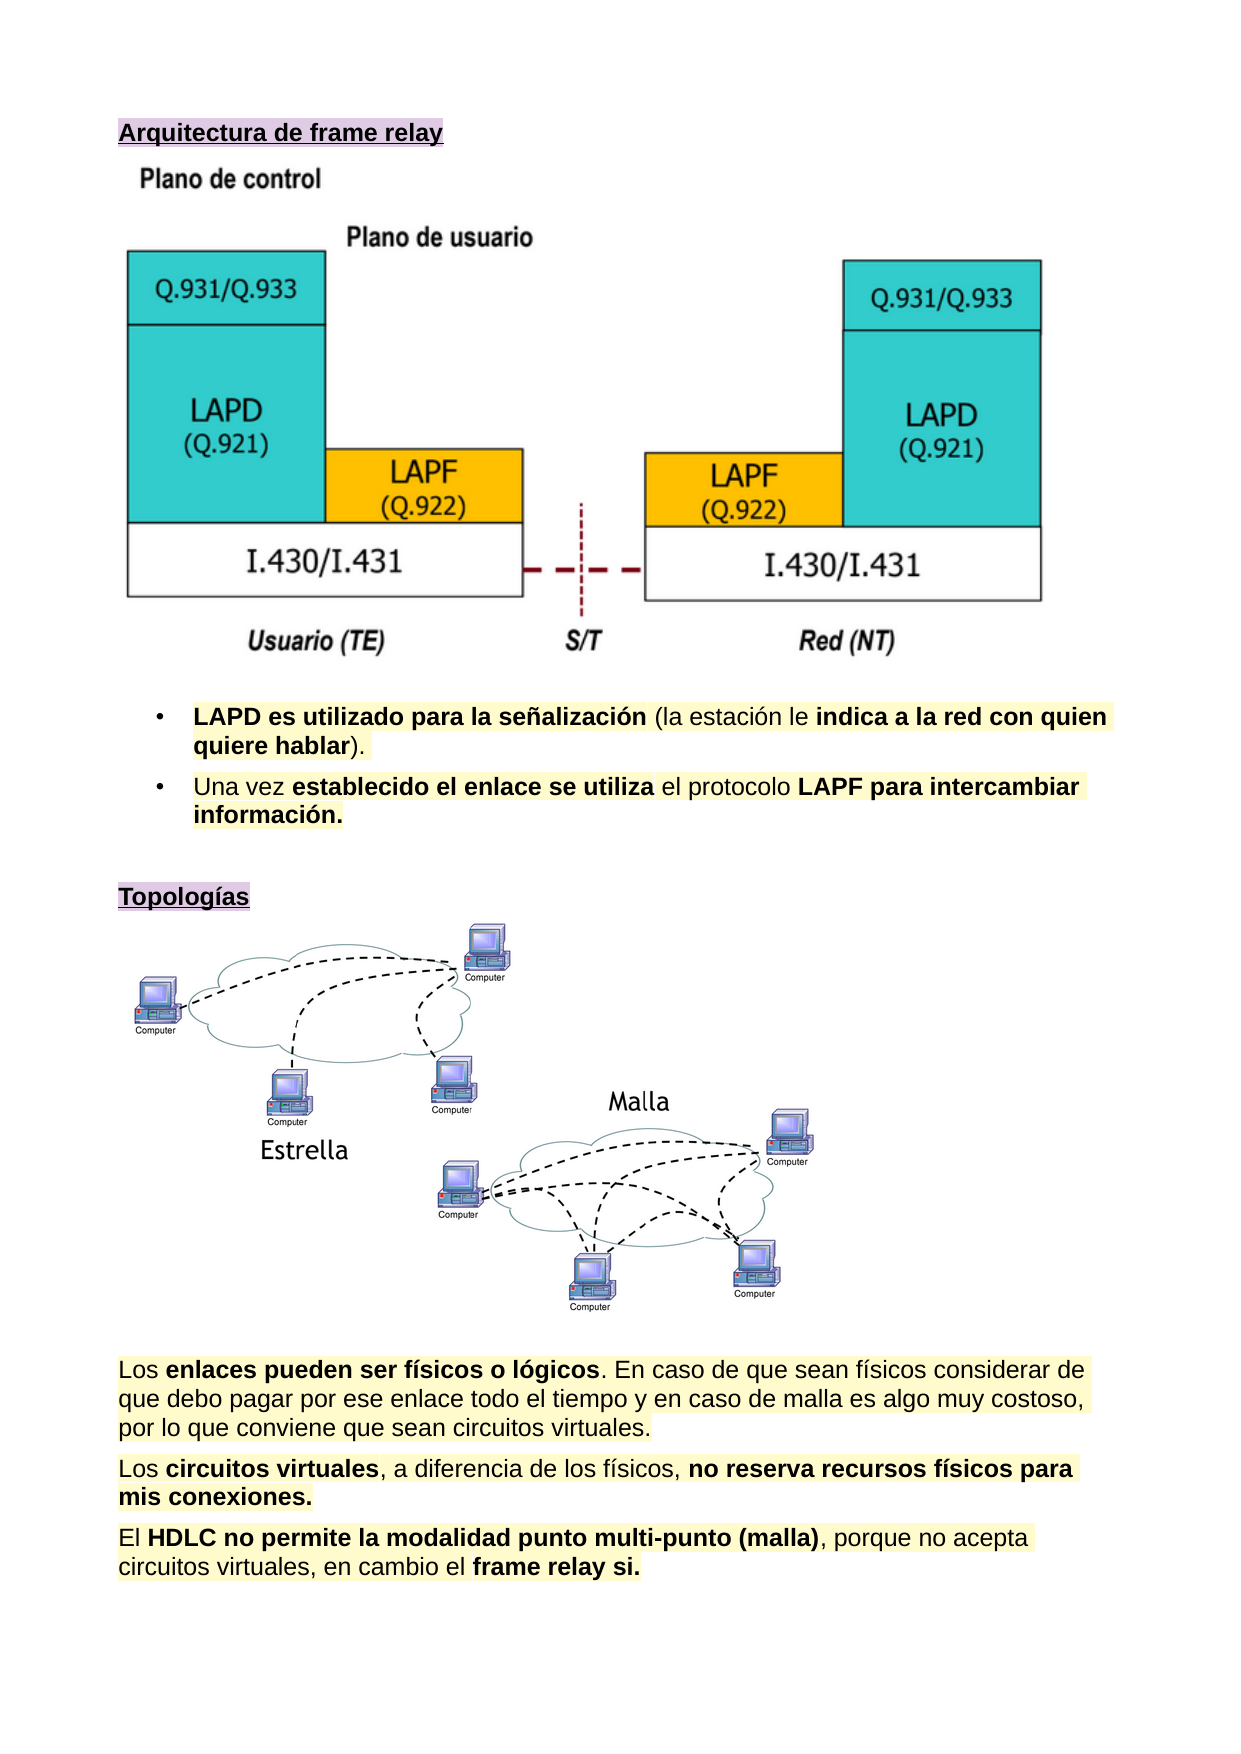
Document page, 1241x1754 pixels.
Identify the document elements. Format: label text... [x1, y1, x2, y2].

picture [123, 916, 819, 1315]
list LAPD es utilizado para la señalización (la estación le indica a la red con quien quiere hablar). [156, 702, 1122, 760]
list Una vez establecido el enlace se utiliza el protocolo LAPF para intercambiar información. [156, 772, 1122, 829]
text Los circuitos virtuales, a diferencia de los físicos, no reserva recursos físicos para mis conexiones. [118, 1454, 1122, 1511]
text Arquitectura de frame relay [118, 118, 1122, 147]
text Topologías [118, 882, 1122, 911]
picture [120, 157, 1046, 662]
text Los enlaces pueden ser físicos o lógicos. En caso de que sean físicos considerar de que debo pagar por ese enlace todo el tiempo y en caso de malla es algo muy costoso, por lo que conviene que sean circuitos virtuales. [118, 1356, 1122, 1442]
text El HDLC no permite la modalidad punto multi-punto (malla), porque no acepta circuitos virtuales, en cambio el frame relay si. [118, 1523, 1122, 1581]
